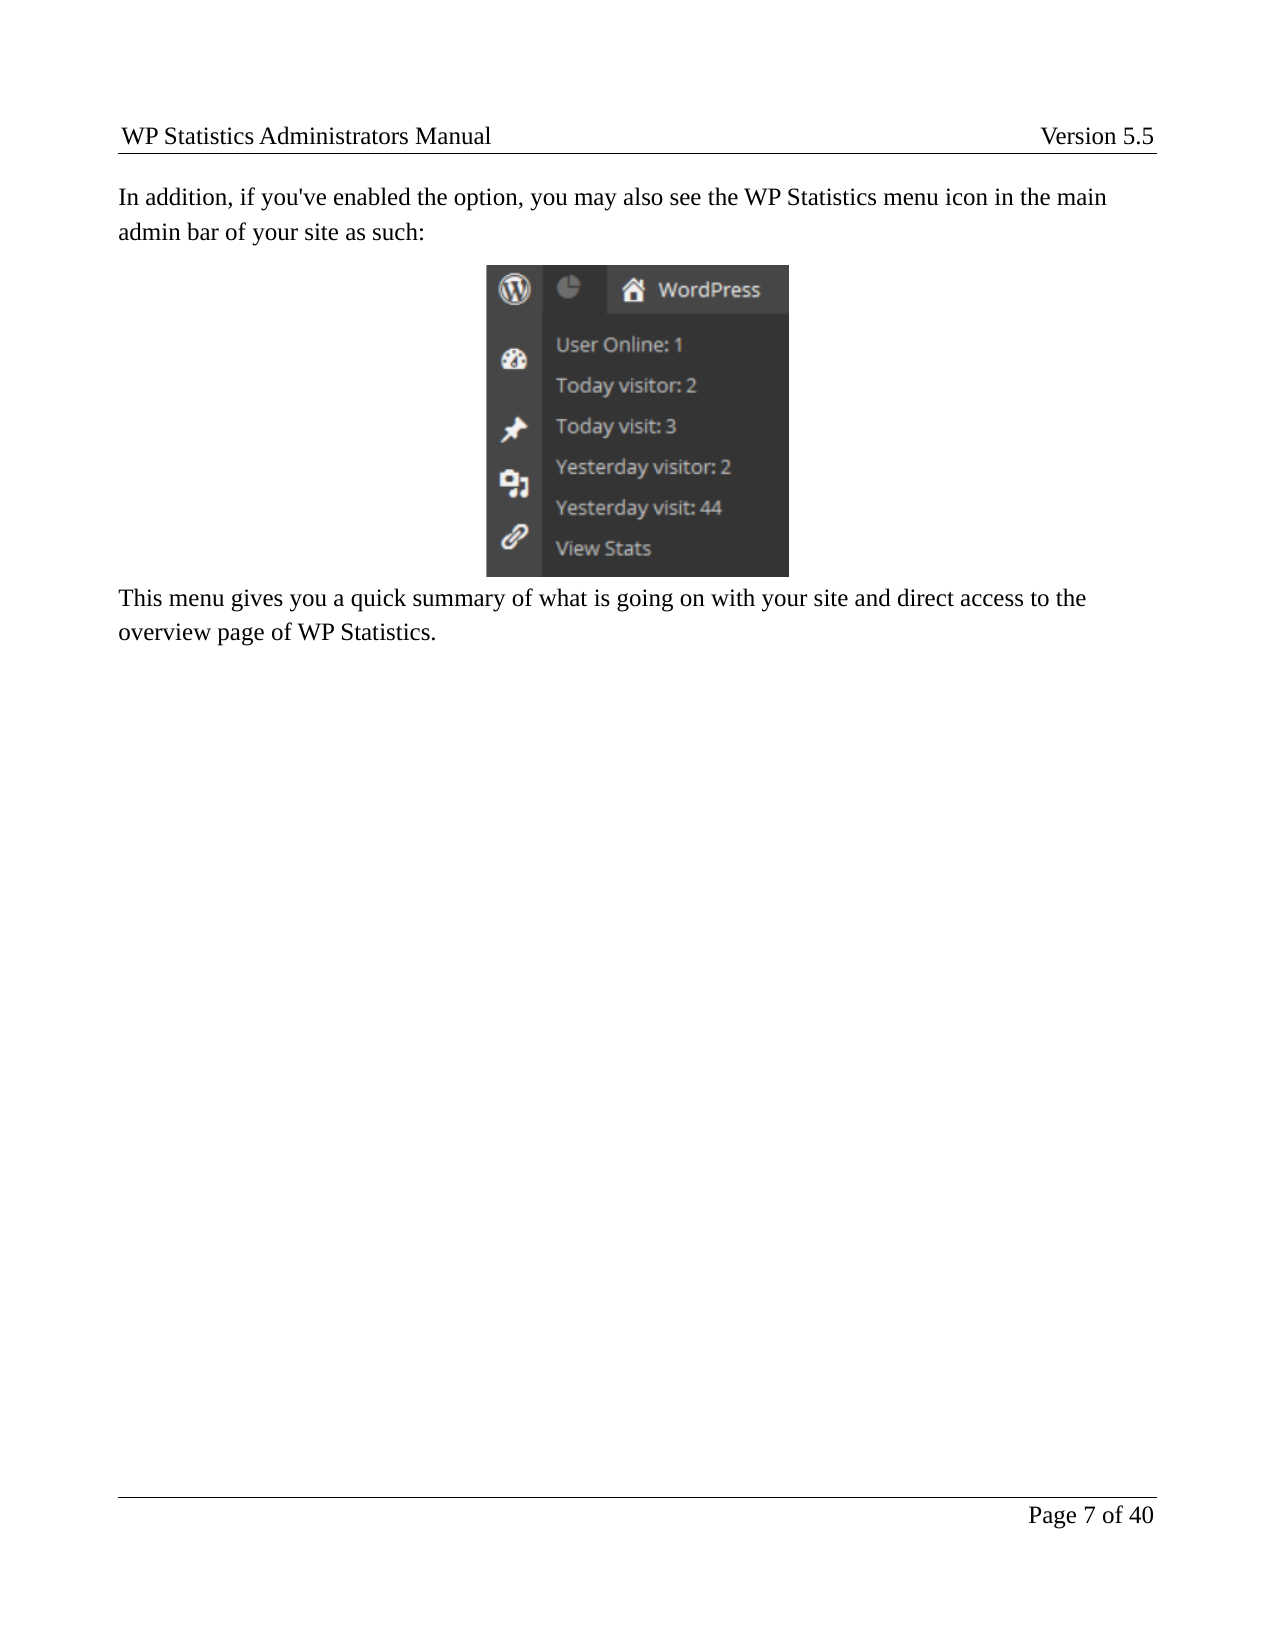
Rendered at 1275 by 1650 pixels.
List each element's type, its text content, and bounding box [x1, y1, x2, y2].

picture [486, 265, 789, 577]
text This menu gives you a quick summary of what is going on with your site and direct access to the overview page of WP Statistics. [118, 266, 1157, 646]
text In addition, if you've enabled the option, you may also see the WP Statistics menu icon in the main admin bar of your site as such: [118, 182, 1157, 246]
